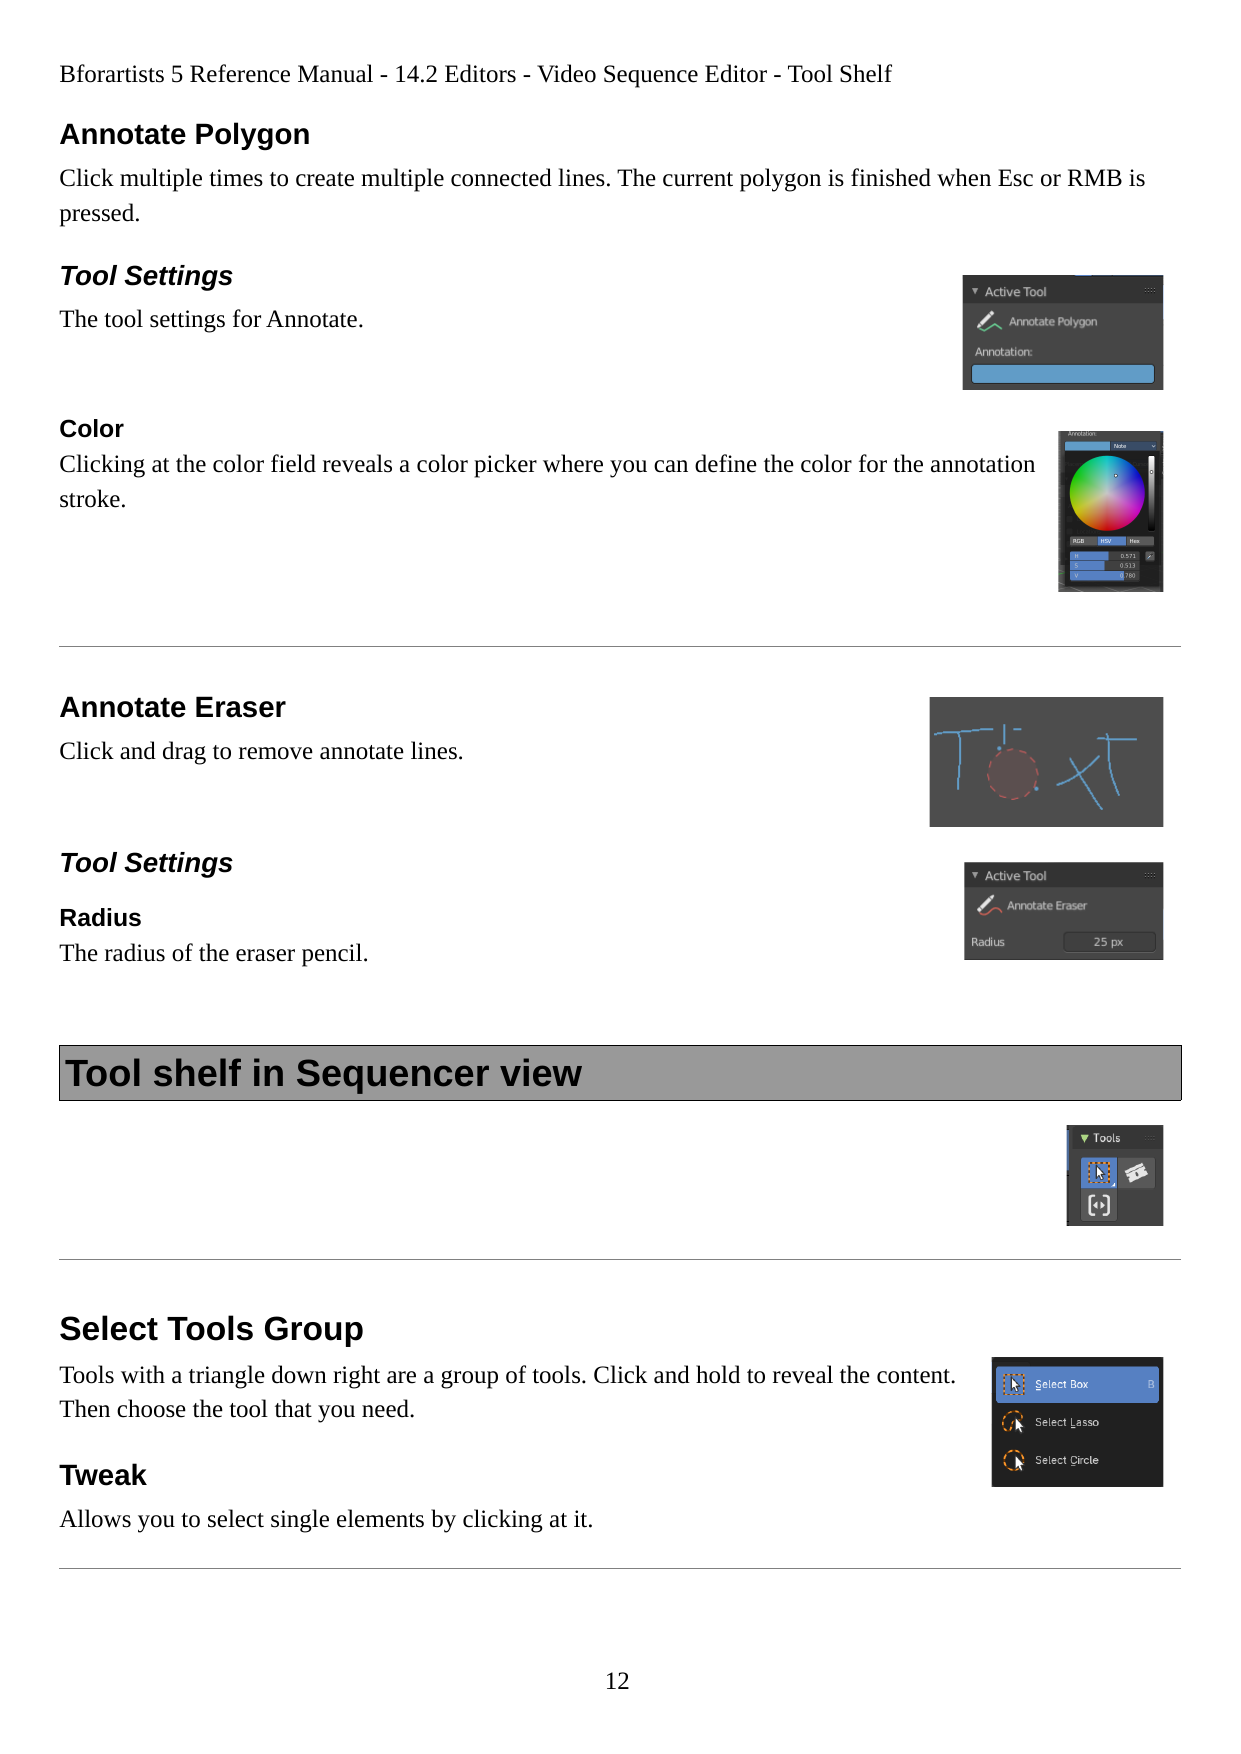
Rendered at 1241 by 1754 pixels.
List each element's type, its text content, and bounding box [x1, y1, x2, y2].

text The tool settings for Annotate. [59, 304, 962, 333]
subtitle [1164, 903, 1181, 932]
text Click and drag to remove annotate lines. [59, 736, 929, 765]
text The radius of the eraser pencil. [59, 938, 1181, 967]
picture [1058, 431, 1164, 592]
subtitle Tool Settings [59, 847, 1181, 878]
text Tools with a triangle down right are a group of tools. Click and hold to reveal the content. Then choose the tool that you need. [59, 1360, 991, 1423]
subtitle Tool Settings [59, 259, 1181, 291]
subtitle Annotate Polygon [59, 117, 1181, 151]
subtitle Color [59, 414, 1181, 443]
text Allows you to select single elements by clicking at it. [59, 1504, 1181, 1533]
subtitle Radius [59, 903, 964, 932]
text Click multiple times to create multiple connected lines. The current polygon is finished when Esc or RMB is pressed. [59, 163, 1181, 227]
picture [1066, 1125, 1164, 1226]
subtitle Select Tools Group [59, 1309, 1181, 1348]
picture [964, 862, 1164, 960]
table_header Tool shelf in Sequencer view [60, 1046, 1181, 1100]
picture [991, 1357, 1164, 1487]
text Clicking at the color field reveals a color picker where you can define the color for the annotation stroke. [59, 449, 1058, 513]
picture [962, 275, 1164, 390]
subtitle Tweak [59, 1458, 1181, 1492]
picture [929, 697, 1164, 827]
subtitle Annotate Eraser [59, 690, 1181, 723]
